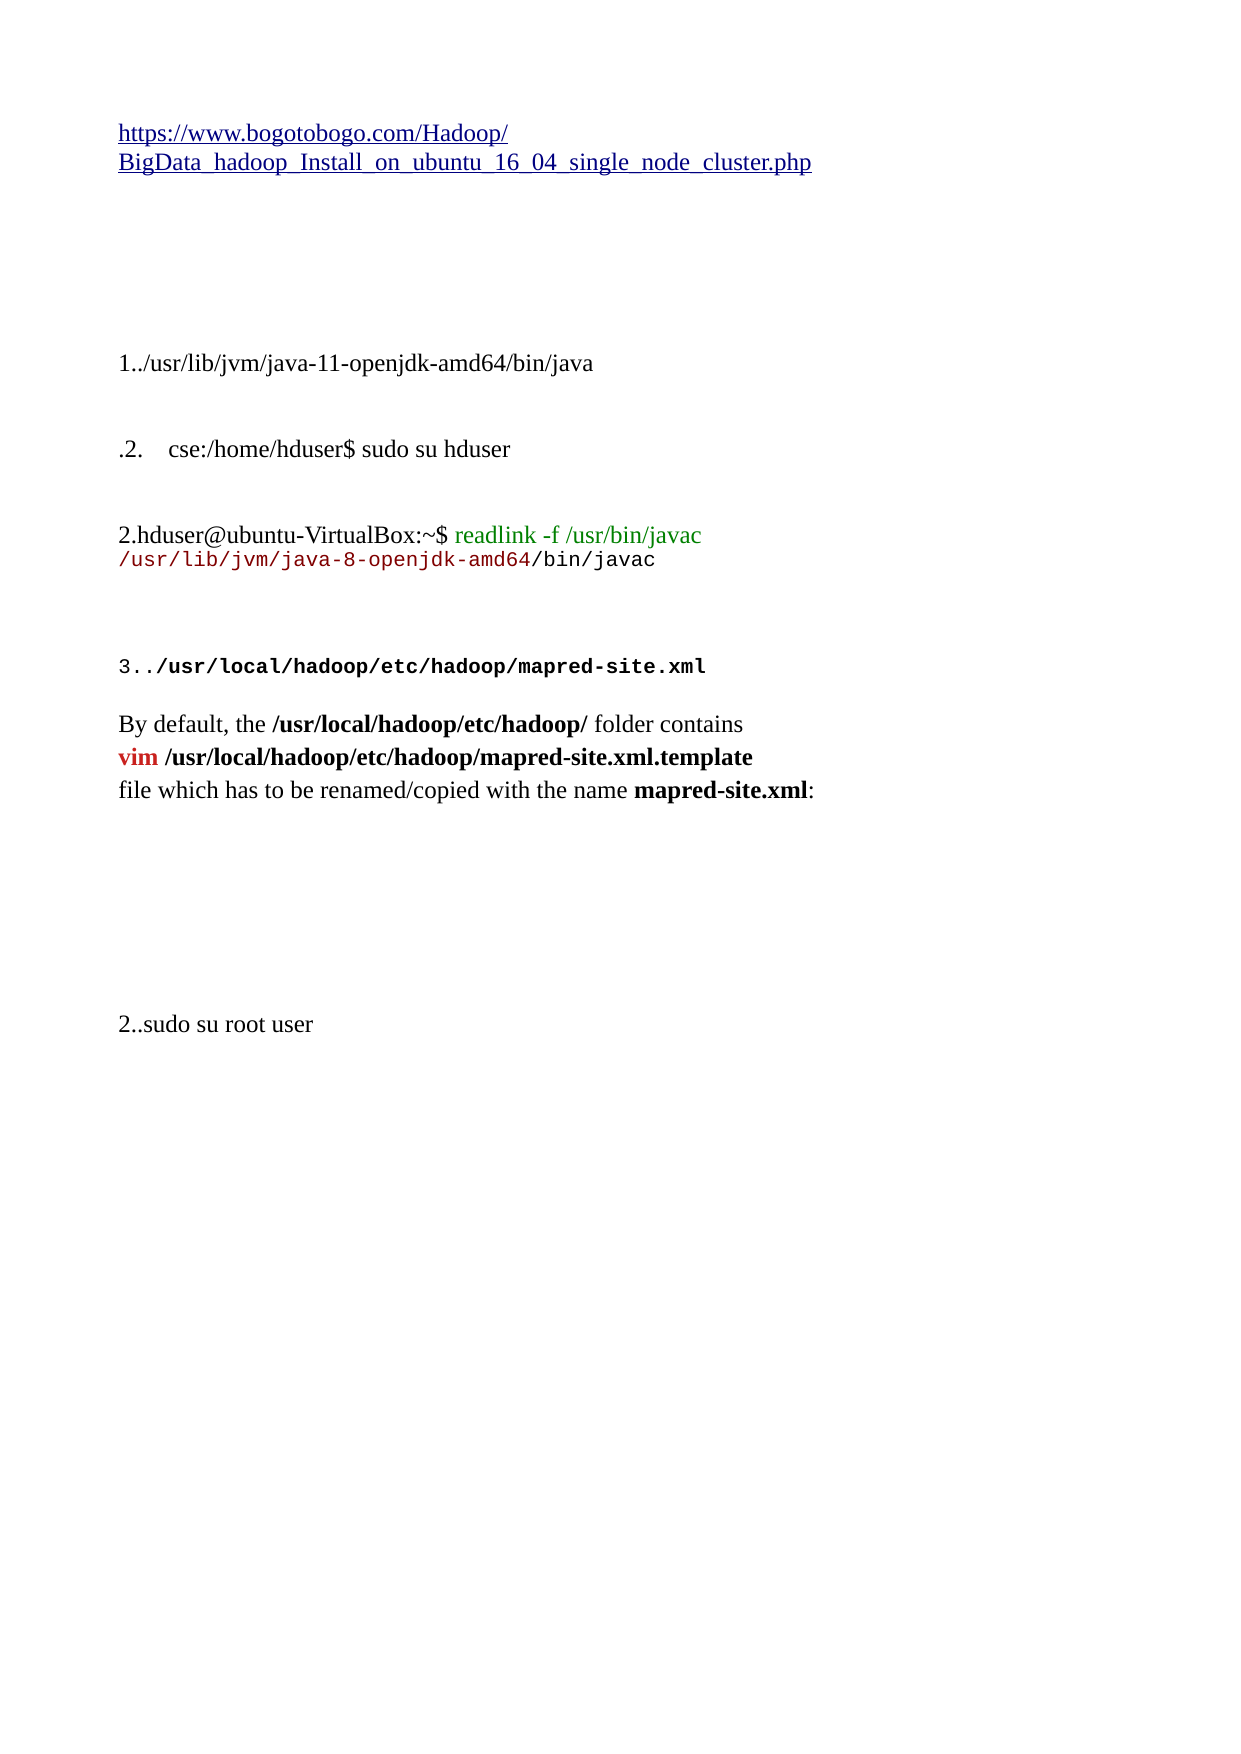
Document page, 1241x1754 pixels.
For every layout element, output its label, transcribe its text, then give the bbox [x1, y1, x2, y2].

text 2.hduser@ubuntu-VirtualBox:~$ readlink -f /usr/bin/javac [118, 521, 1122, 549]
text /usr/lib/jvm/java-8-openjdk-amd64/bin/javac [118, 549, 1122, 573]
text 1../usr/lib/jvm/java-11-openjdk-amd64/bin/java [118, 348, 1122, 377]
text https://www.bogotobogo.com/Hadoop/BigData_hadoop_Install_on_ubuntu_16_04_single_node_cluster.php [118, 118, 1122, 176]
text By default, the /usr/local/hadoop/etc/hadoop/ folder contains vim /usr/local/hadoop/etc/hadoop/mapred-site.xml.template file which has to be renamed/copied with the name mapred-site.xml: [118, 709, 1122, 803]
text .2. cse:/home/hduser$ sudo su hduser [118, 434, 1122, 463]
text 3../usr/local/hadoop/etc/hadoop/mapred-site.xml [118, 656, 1122, 679]
text 2..sudo su root user [118, 1009, 1122, 1038]
